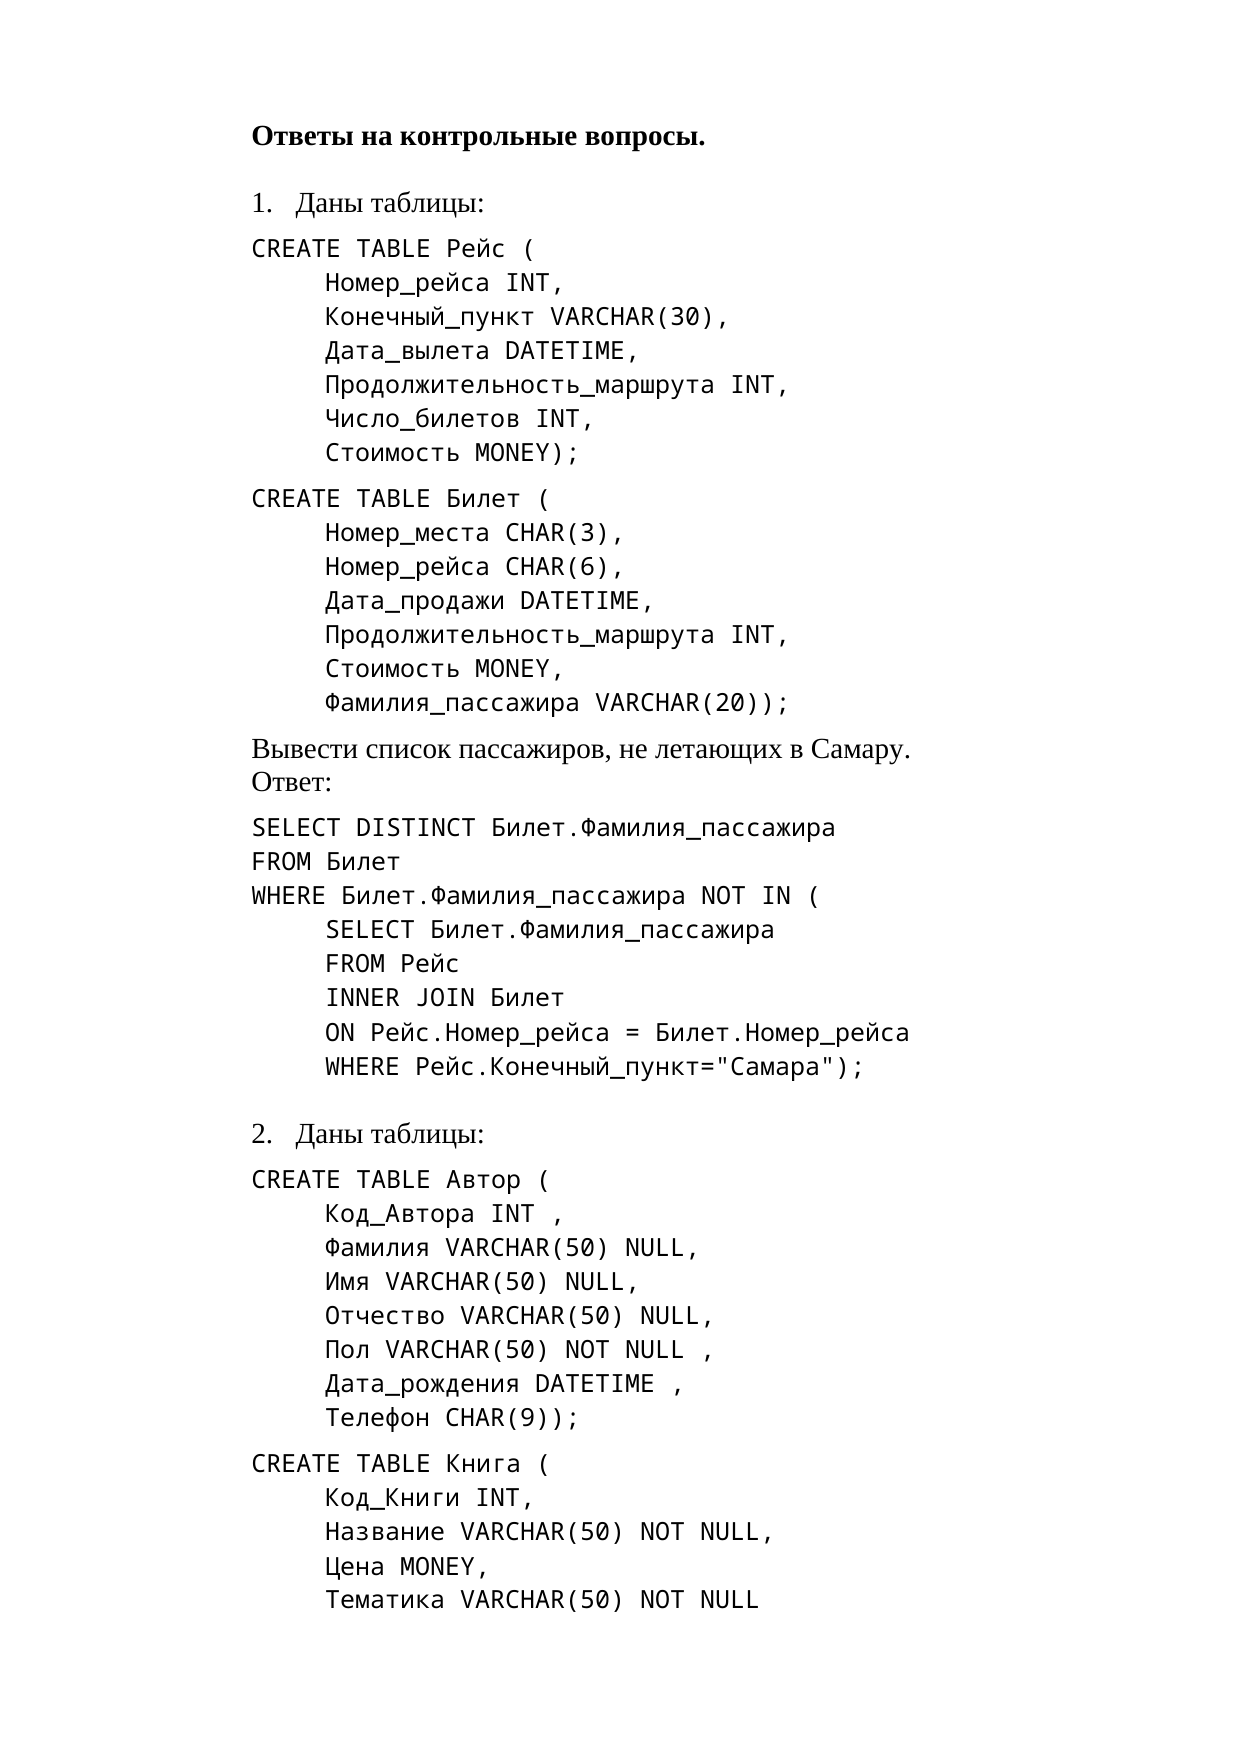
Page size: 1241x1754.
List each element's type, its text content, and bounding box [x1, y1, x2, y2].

text FROM Рейс [177, 946, 1152, 980]
text Фамилия_пассажира VARCHAR(20)); [177, 685, 1152, 719]
text SELECT DISTINCT Билет.Фамилия_пассажира [177, 810, 1152, 844]
text CREATE TABLE Билет ( [177, 481, 1152, 515]
text Цена MONEY, [177, 1548, 1152, 1582]
text Дата_рождения DATETIME , [177, 1366, 1152, 1400]
text Тематика VARCHAR(50) NOT NULL [177, 1582, 1152, 1616]
text Стоимость MONEY, [177, 651, 1152, 685]
text Отчество VARCHAR(50) NULL, [177, 1298, 1152, 1332]
list Ответ: [177, 764, 1152, 798]
text Код_Книги INT, [177, 1480, 1152, 1514]
text Имя VARCHAR(50) NULL, [177, 1264, 1152, 1298]
text Телефон CHAR(9)); [177, 1400, 1152, 1434]
text CREATE TABLE Рейс ( [177, 231, 1152, 264]
text Дата_продажи DATETIME, [177, 583, 1152, 617]
text Название VARCHAR(50) NOT NULL, [177, 1514, 1152, 1548]
text Пол VARCHAR(50) NOT NULL , [177, 1332, 1152, 1366]
text WHERE Билет.Фамилия_пассажира NOT IN ( [177, 878, 1152, 912]
list Ответы на контрольные вопросы. [177, 118, 1152, 152]
text ON Рейс.Номер_рейса = Билет.Номер_рейса [177, 1014, 1152, 1048]
text Номер_рейса INT, [177, 264, 1152, 299]
text WHERE Рейс.Конечный_пункт="Самара"); [177, 1048, 1152, 1082]
text Стоимость MONEY); [177, 435, 1152, 469]
text CREATE TABLE Автор ( [177, 1162, 1152, 1196]
list Вывести список пассажиров, не летающих в Самару. [177, 731, 1152, 764]
list Даны таблицы: [177, 1116, 1152, 1150]
text SELECT Билет.Фамилия_пассажира [177, 912, 1152, 946]
text CREATE TABLE Книга ( [177, 1446, 1152, 1480]
text Номер_рейса CHAR(6), [177, 549, 1152, 583]
text Номер_места CHAR(3), [177, 515, 1152, 549]
text Число_билетов INT, [177, 401, 1152, 435]
list Даны таблицы: [177, 185, 1152, 219]
text Дата_вылета DATETIME, [177, 333, 1152, 367]
text Фамилия VARCHAR(50) NULL, [177, 1230, 1152, 1264]
text INNER JOIN Билет [177, 980, 1152, 1014]
text Продолжительность_маршрута INT, [177, 367, 1152, 401]
text FROM Билет [177, 844, 1152, 878]
text Код_Автора INT , [177, 1196, 1152, 1230]
text Конечный_пункт VARCHAR(30), [177, 299, 1152, 333]
text Продолжительность_маршрута INT, [177, 617, 1152, 651]
